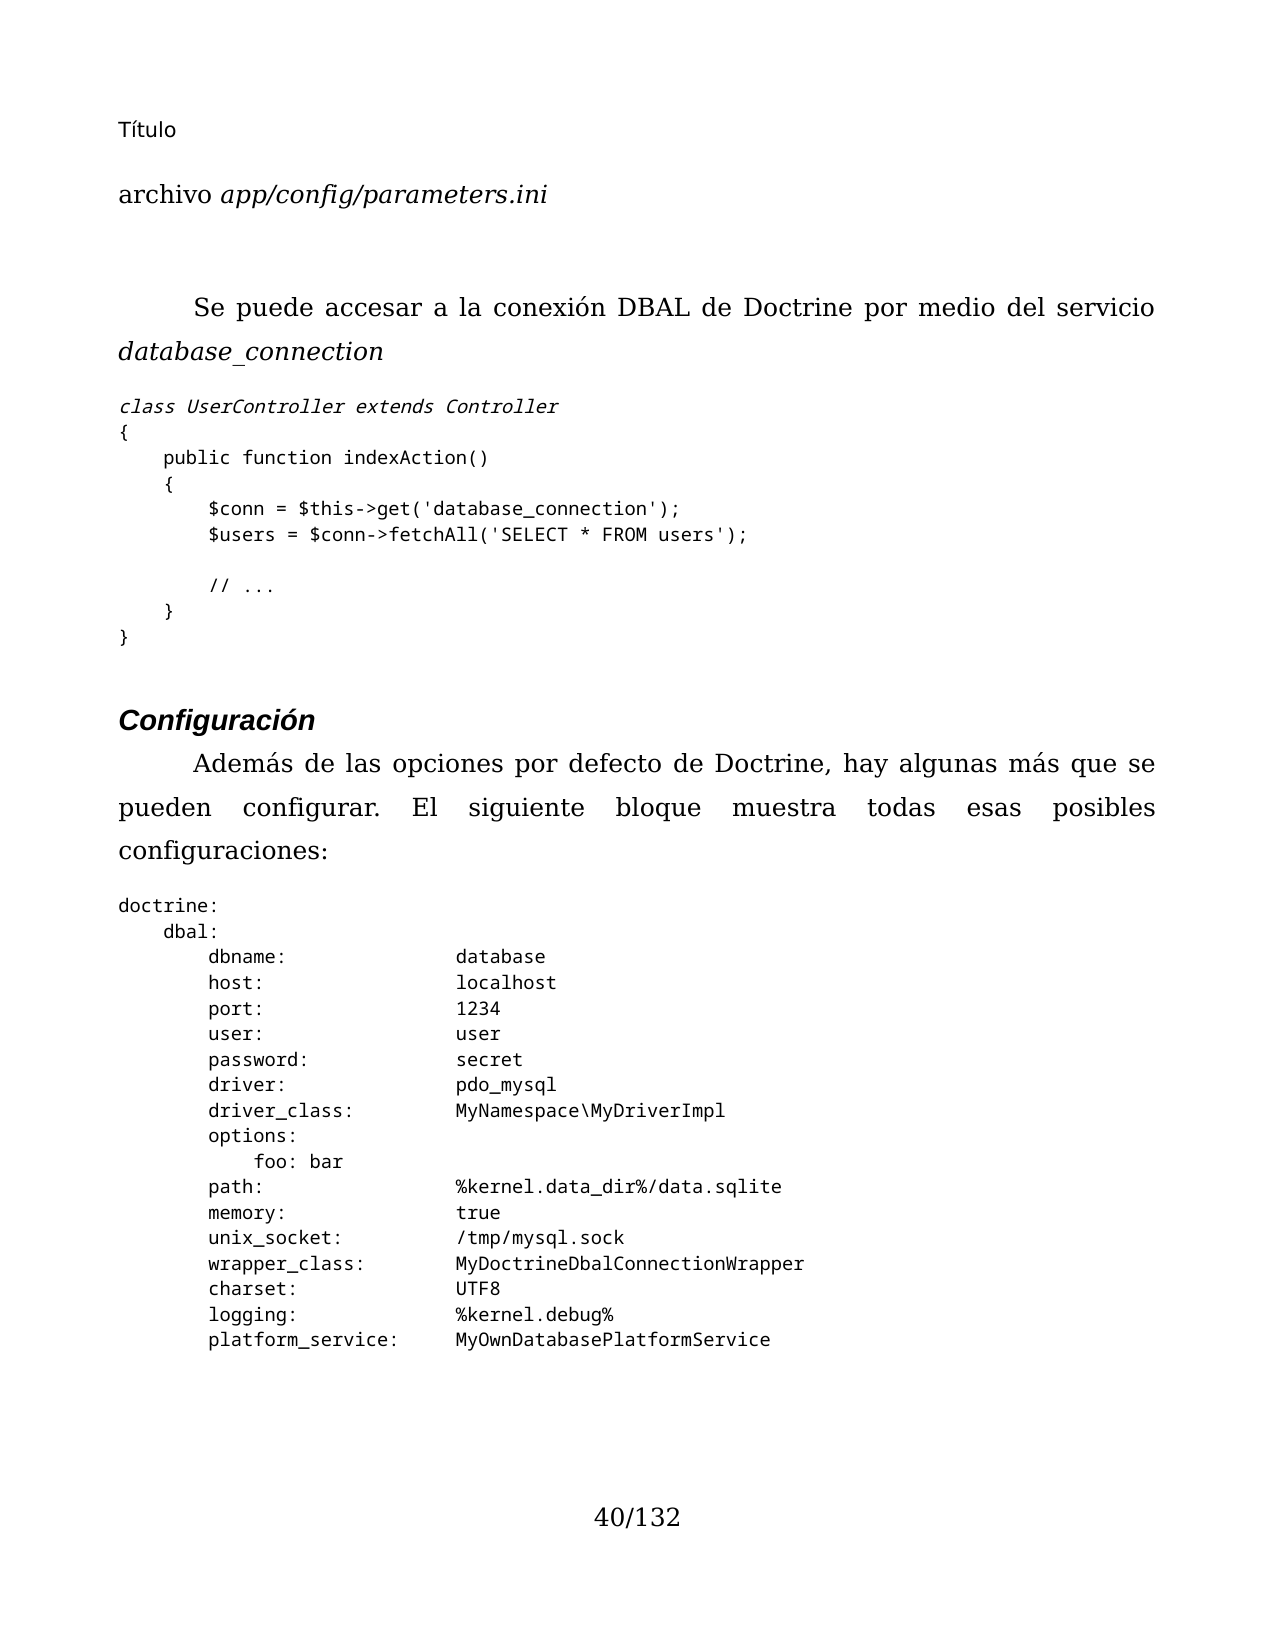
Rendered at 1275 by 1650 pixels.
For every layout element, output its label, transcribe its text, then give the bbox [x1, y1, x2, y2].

text { [118, 419, 1157, 444]
text port: 1234 [118, 995, 1157, 1020]
text archivo app/config/parameters.ini [118, 181, 1157, 210]
text platform_service: MyOwnDatabasePlatformService [118, 1327, 1157, 1352]
text class UserController extends Controller [118, 393, 1157, 419]
text { [118, 470, 1157, 495]
text doctrine: [118, 893, 1157, 918]
text // ... [118, 572, 1157, 597]
text public function indexAction() [118, 444, 1157, 470]
text $users = $conn->fetchAll('SELECT * FROM users'); [118, 521, 1157, 546]
text driver_class: MyNamespace\MyDriverImpl [118, 1097, 1157, 1122]
text options: [118, 1122, 1157, 1148]
text charset: UTF8 [118, 1276, 1157, 1301]
text dbal: [118, 918, 1157, 944]
text $conn = $this->get('database_connection'); [118, 495, 1157, 521]
text host: localhost [118, 969, 1157, 995]
text logging: %kernel.debug% [118, 1301, 1157, 1327]
subtitle Configuración [118, 703, 1157, 736]
text Además de las opciones por defecto de Doctrine, hay algunas más que se pueden configurar. El siguiente bloque muestra todas esas posibles configuraciones: [118, 749, 1157, 866]
text memory: true [118, 1199, 1157, 1224]
text password: secret [118, 1046, 1157, 1071]
text Se puede accesar a la conexión DBAL de Doctrine por medio del servicio database_connection [118, 293, 1157, 366]
text driver: pdo_mysql [118, 1071, 1157, 1097]
text } [118, 597, 1157, 623]
text } [118, 623, 1157, 648]
text unix_socket: /tmp/mysql.sock [118, 1224, 1157, 1250]
text user: user [118, 1020, 1157, 1046]
text wrapper_class: MyDoctrineDbalConnectionWrapper [118, 1250, 1157, 1276]
text foo: bar [118, 1148, 1157, 1173]
text dbname: database [118, 944, 1157, 969]
text path: %kernel.data_dir%/data.sqlite [118, 1173, 1157, 1199]
